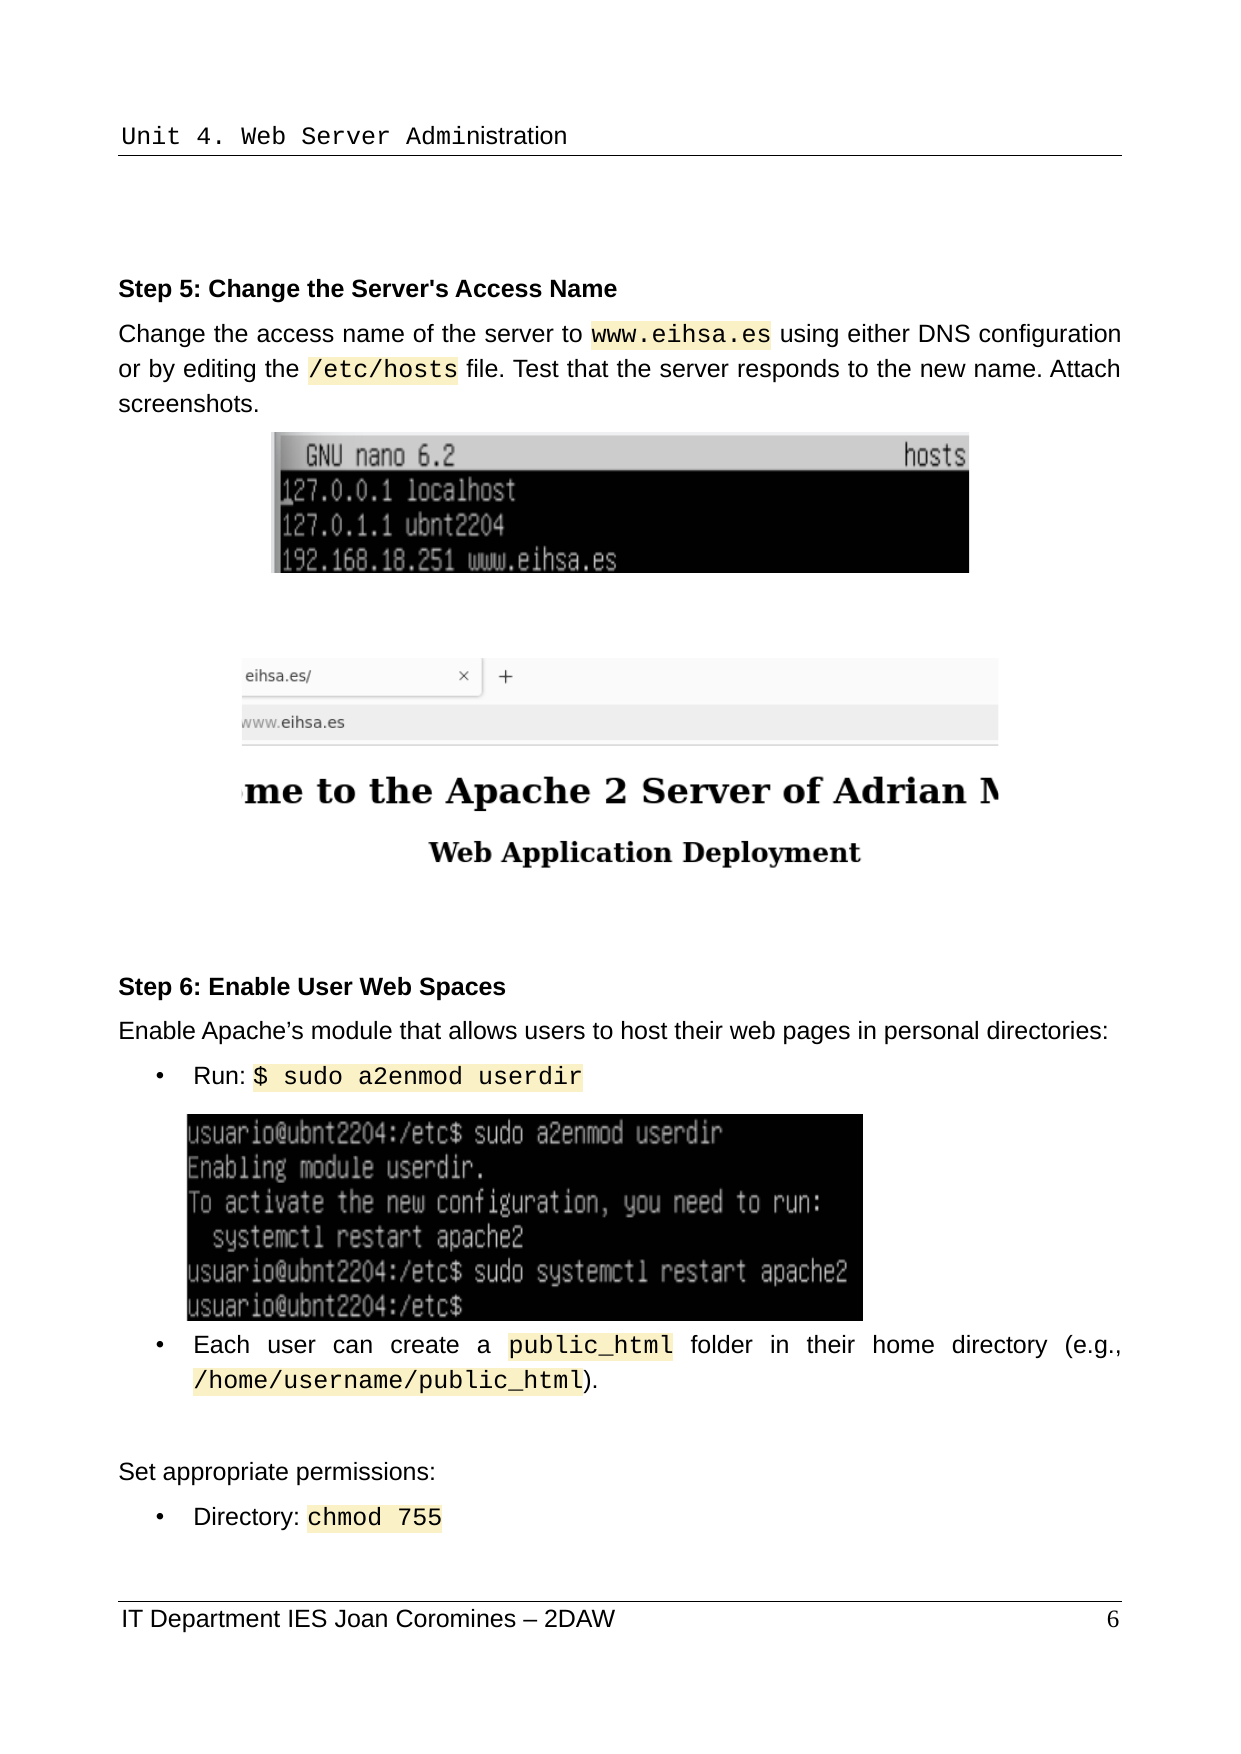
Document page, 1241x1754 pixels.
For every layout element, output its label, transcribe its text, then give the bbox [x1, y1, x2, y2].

list Run: $ sudo a2enmod userdir [156, 1061, 1122, 1092]
picture [241, 658, 999, 902]
list Each user can create a public_html folder in their home directory (e.g., /home/username/public_html). [156, 1330, 1122, 1396]
list Directory: chmod 755 [156, 1502, 1122, 1533]
picture [186, 1114, 863, 1321]
text Step 6: Enable User Web Spaces [118, 972, 1122, 1000]
text Set appropriate permissions: [118, 1457, 1122, 1486]
text Step 5: Change the Server's Access Name [118, 274, 1122, 303]
text Change the access name of the server to www.eihsa.es using either DNS configuration or by editing the /etc/hosts file. Test that the server responds to the new name. Attach screenshots. [118, 319, 1122, 418]
text Enable Apache’s module that allows users to host their web pages in personal directories: [118, 1016, 1122, 1045]
picture [271, 432, 970, 573]
